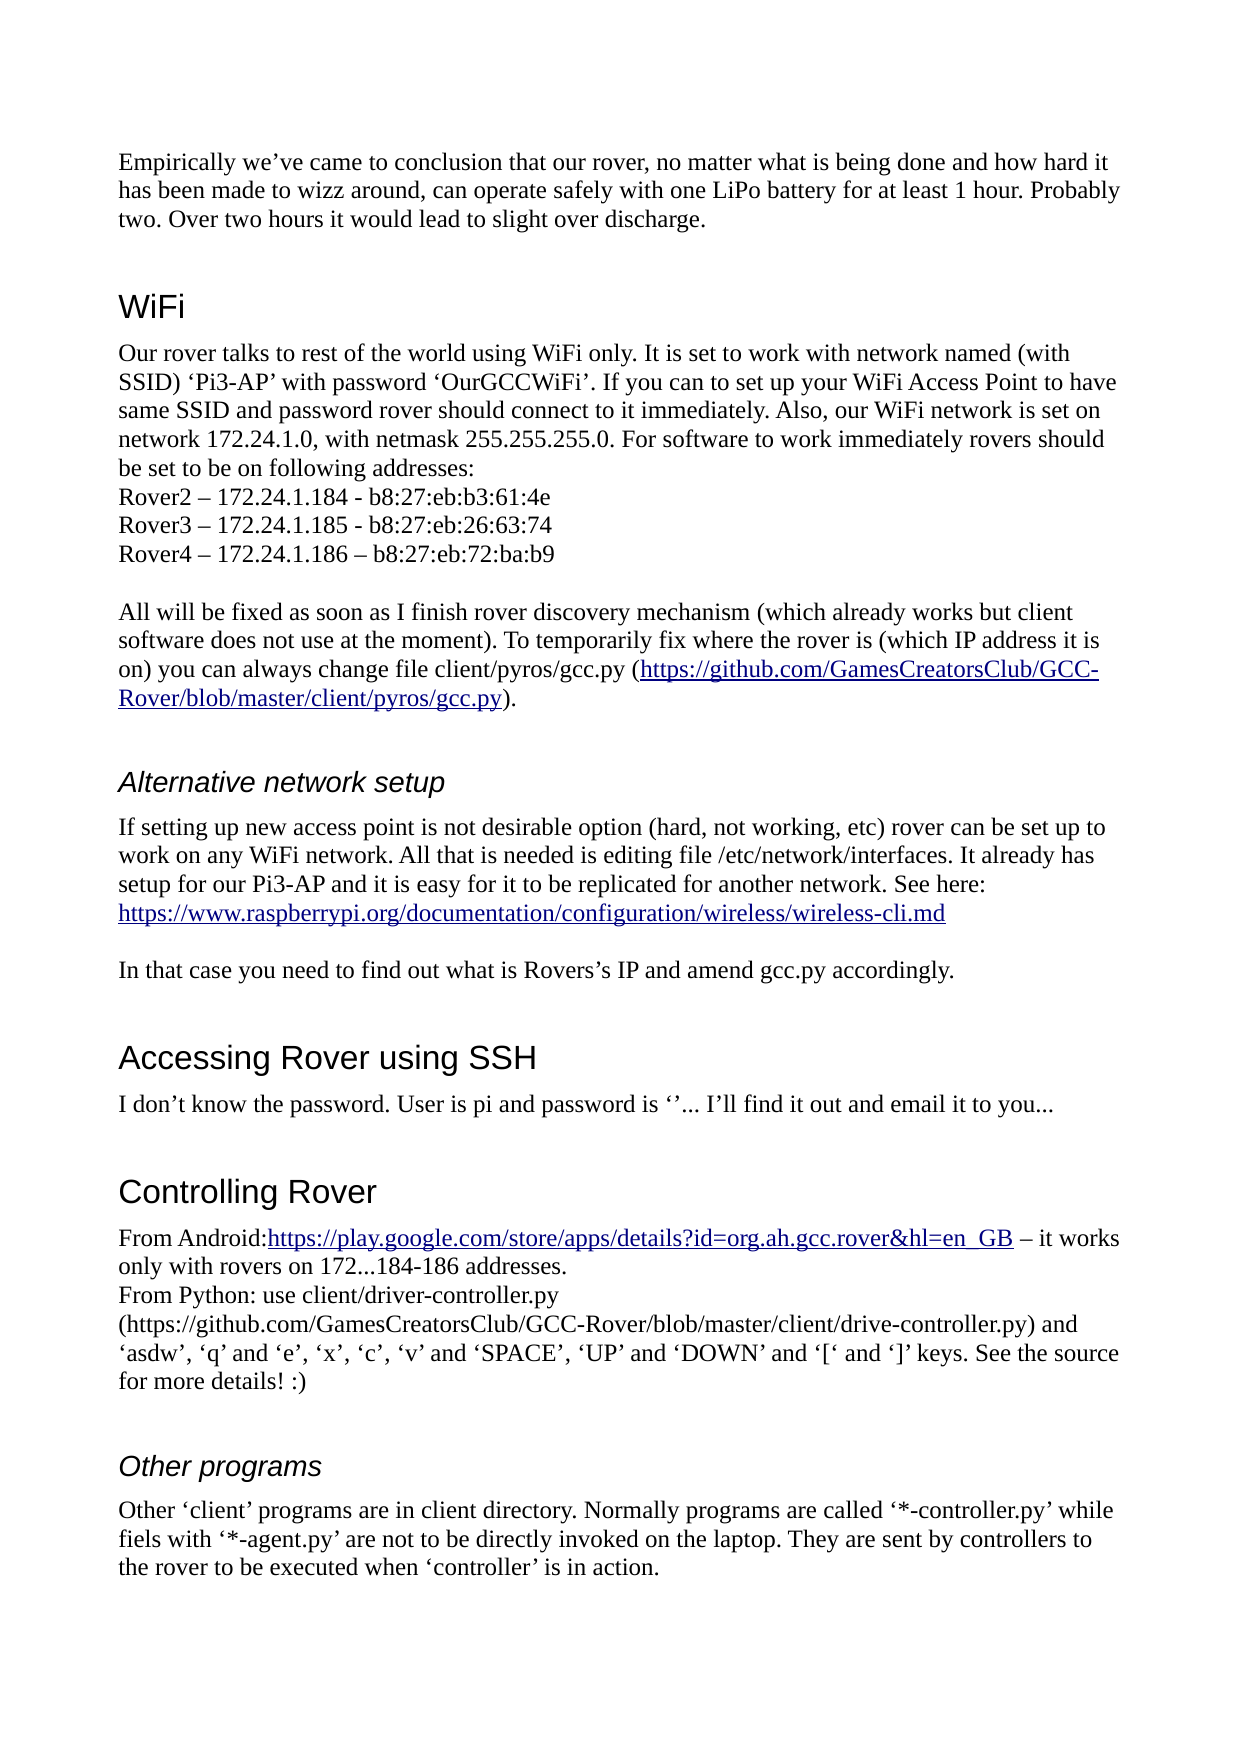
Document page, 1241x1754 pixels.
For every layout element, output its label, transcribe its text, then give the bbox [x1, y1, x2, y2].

subtitle Controlling Rover [118, 1171, 1122, 1210]
text In that case you need to find out what is Rovers’s IP and amend gcc.py accordingly. [118, 955, 1122, 984]
text From Python: use client/driver-controller.py (https://github.com/GamesCreatorsClub/GCC-Rover/blob/master/client/drive-controller.py) and ‘asdw’, ‘q’ and ‘e’, ‘x’, ‘c’, ‘v’ and ‘SPACE’, ‘UP’ and ‘DOWN’ and ‘[‘ and ‘]’ keys. See the source for more details! :) [118, 1280, 1122, 1395]
text Rover2 – 172.24.1.184 - b8:27:eb:b3:61:4e [118, 482, 1122, 511]
text Empirically we’ve came to conclusion that our rover, no matter what is being done and how hard it has been made to wizz around, can operate safely with one LiPo battery for at least 1 hour. Probably two. Over two hours it would lead to slight over discharge. [118, 147, 1122, 233]
text Other ‘client’ programs are in client directory. Normally programs are called ‘*-controller.py’ while fiels with ‘*-agent.py’ are not to be directly invoked on the laptop. They are sent by controllers to the rover to be executed when ‘controller’ is in action. [118, 1495, 1122, 1581]
text network 172.24.1.0, with netmask 255.255.255.0. For software to work immediately rovers should be set to be on following addresses: [118, 424, 1122, 482]
text From Android:https://play.google.com/store/apps/details?id=org.ah.gcc.rover&hl=en_GB – it works only with rovers on 172...184-186 addresses. [118, 1223, 1122, 1280]
text I don’t know the password. User is pi and password is ‘’... I’ll find it out and email it to you... [118, 1089, 1122, 1118]
subtitle Alternative network setup [118, 766, 1122, 799]
subtitle WiFi [118, 287, 1122, 326]
text If setting up new access point is not desirable option (hard, not working, etc) rover can be set up to work on any WiFi network. All that is needed is editing file /etc/network/interfaces. It already has setup for our Pi3-AP and it is easy for it to be replicated for another network. See here: https://www.raspberrypi.org/documentation/configuration/wireless/wireless-cli.md [118, 812, 1122, 927]
text Rover3 – 172.24.1.185 - b8:27:eb:26:63:74 [118, 511, 1122, 539]
subtitle Accessing Rover using SSH [118, 1038, 1122, 1076]
text Our rover talks to rest of the world using WiFi only. It is set to work with network named (with SSID) ‘Pi3-AP’ with password ‘OurGCCWiFi’. If you can to set up your WiFi Access Point to have same SSID and password rover should connect to it immediately. Also, our WiFi network is set on [118, 338, 1122, 424]
subtitle Other programs [118, 1449, 1122, 1482]
text All will be fixed as soon as I finish rover discovery mechanism (which already works but client software does not use at the moment). To temporarily fix where the rover is (which IP address it is on) you can always change file client/pyros/gcc.py (https://github.com/GamesCreatorsClub/GCC-Rover/blob/master/client/pyros/gcc.py). [118, 597, 1122, 712]
text Rover4 – 172.24.1.186 – b8:27:eb:72:ba:b9 [118, 539, 1122, 568]
